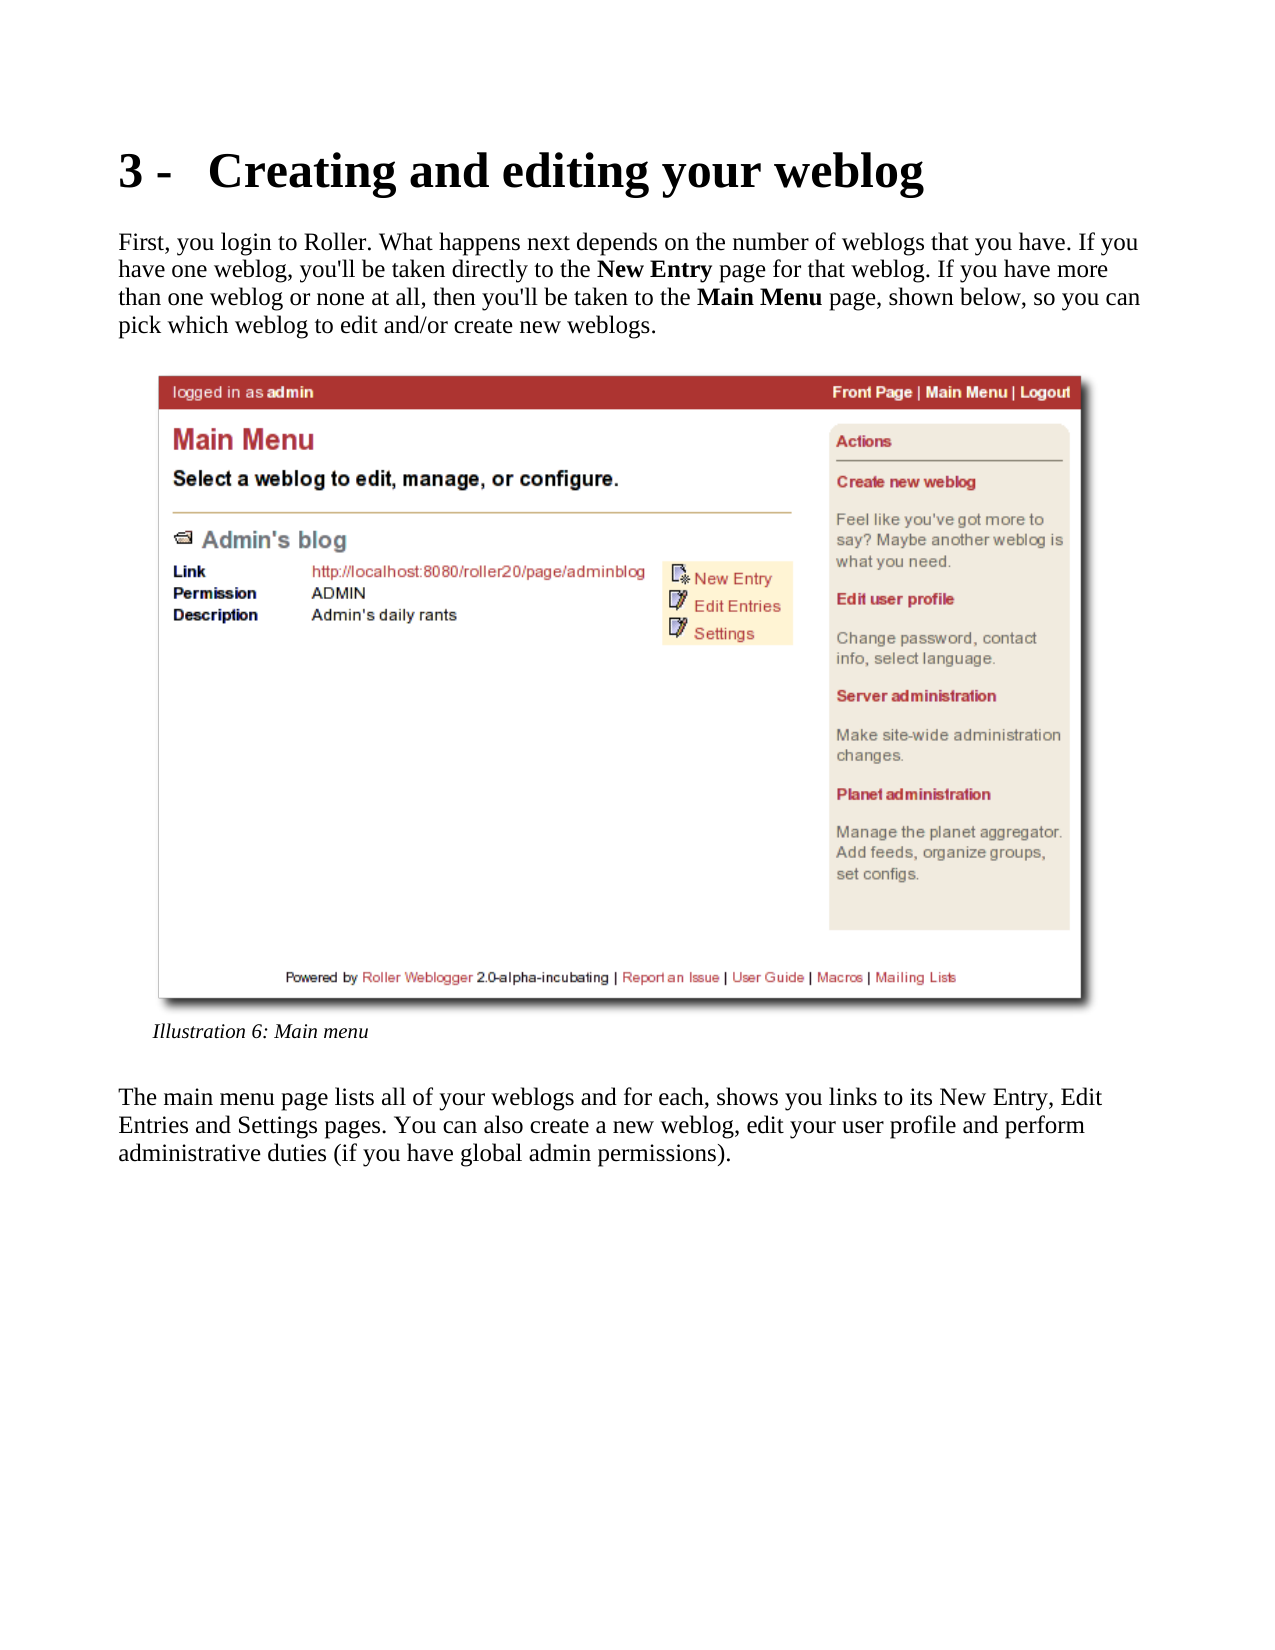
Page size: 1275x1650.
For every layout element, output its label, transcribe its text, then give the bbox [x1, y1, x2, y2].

text Illustration 6: Main menu [152, 1020, 1101, 1043]
picture [152, 370, 1102, 1020]
text The main menu page lists all of your weblogs and for each, shows you links to its New Entry, Edit Entries and Settings pages. You can also create a new weblog, edit your user profile and perform administrative duties (if you have global admin permissions). [118, 1083, 1157, 1166]
subtitle Creating and editing your weblog [118, 143, 1157, 198]
text First, you login to Roller. What happens next depends on the number of weblogs that you have. If you have one weblog, you'll be taken directly to the New Entry page for that weblog. If you have more than one weblog or none at all, then you'll be taken to the Main Menu page, shown below, so you can pick which weblog to edit and/or create new weblogs. [118, 228, 1157, 339]
